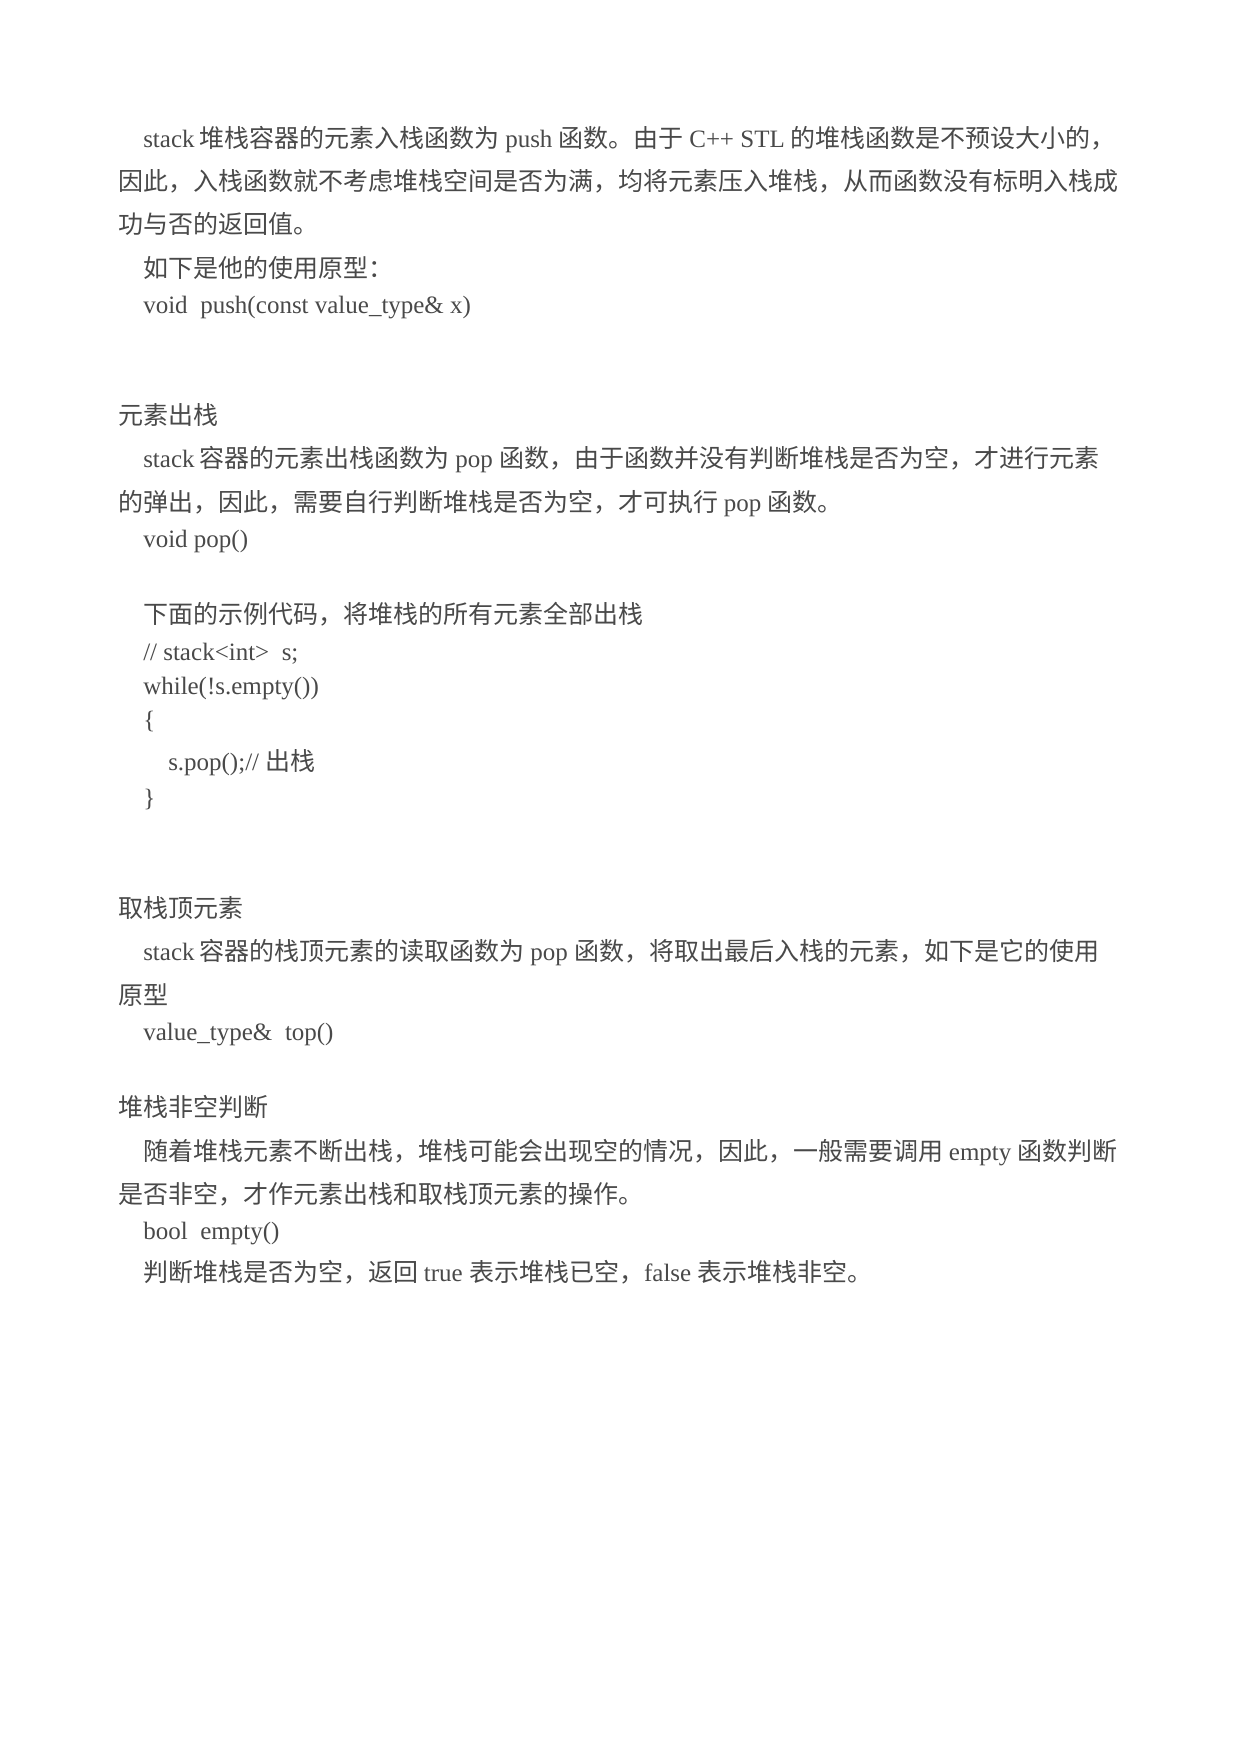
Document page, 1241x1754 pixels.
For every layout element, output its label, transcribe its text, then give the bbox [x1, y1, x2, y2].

text stack堆栈容器的元素入栈函数为 push 函数。由于 C++ STL 的堆栈函数是不预设大小的，因此，入栈函数就不考虑堆栈空间是否为满，均将元素压入堆栈，从而函数没有标明入栈成功与否的返回值。 如下是他的使用原型： void push(const value_type& x) 元素出栈 stack容器的元素出栈函数为 pop 函数，由于函数并没有判断堆栈是否为空，才进行元素的弹出，因此，需要自行判断堆栈是否为空，才可执行 pop 函数。 void pop() 下面的示例代码，将堆栈的所有元素全部出栈 // stack<int> s; while(!s.empty()) { s.pop();// 出栈 } 取栈顶元素 stack容器的栈顶元素的读取函数为 pop 函数，将取出最后入栈的元素，如下是它的使用原型 value_type& top() 堆栈非空判断 随着堆栈元素不断出栈，堆栈可能会出现空的情况，因此，一般需要调用 empty 函数判断是否非空，才作元素出栈和取栈顶元素的操作。 bool empty() 判断堆栈是否为空，返回 true 表示堆栈已空，false 表示堆栈非空。 [118, 118, 1122, 1289]
